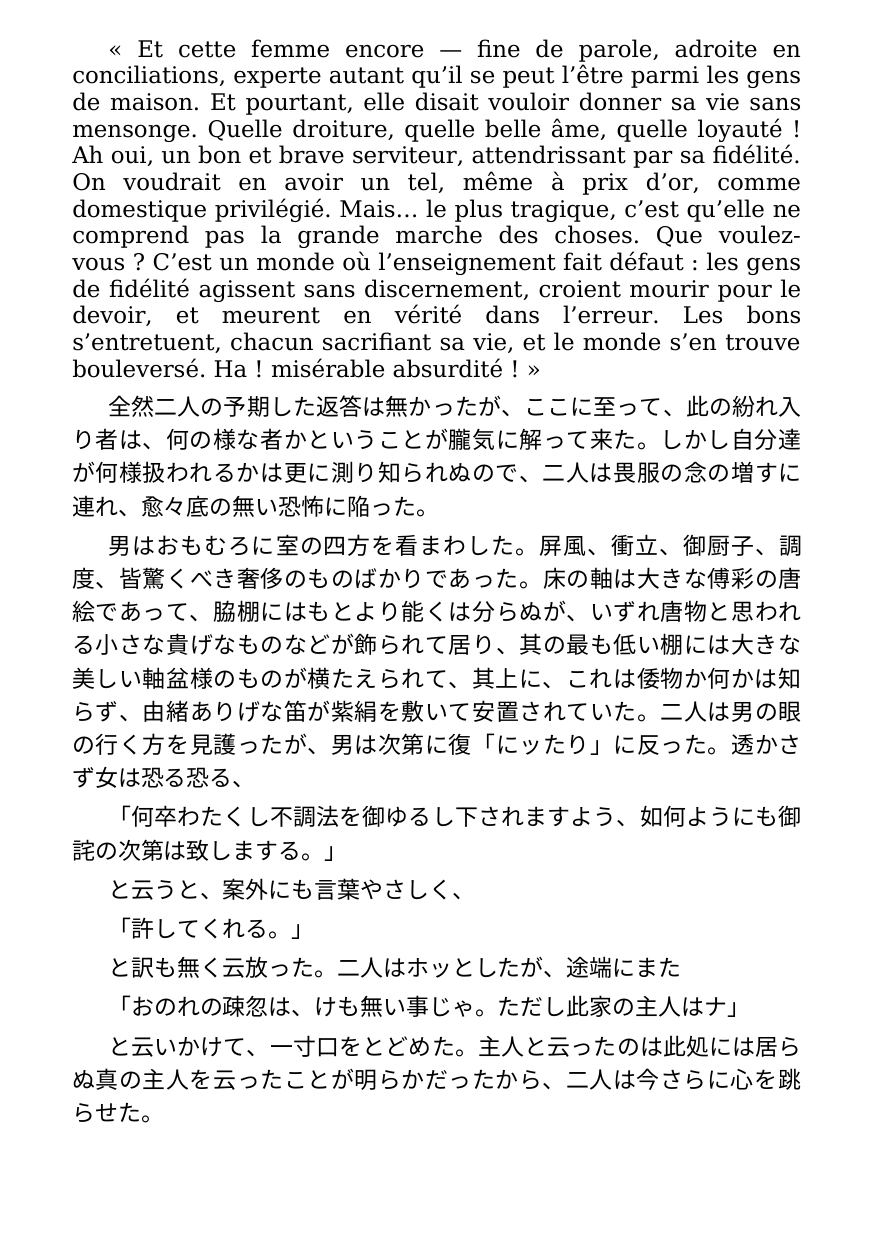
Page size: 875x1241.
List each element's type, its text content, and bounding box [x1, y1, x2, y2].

text と訳も無く云放った。二人はホッとしたが、途端にまた [72, 950, 802, 983]
text 「許してくれる。」 [72, 911, 802, 944]
text 「おのれの疎忽は、けも無い事じゃ。ただし此家の主人はナ」 [72, 989, 802, 1022]
text と云いかけて、一寸口をとどめた。主人と云ったのは此処には居らぬ真の主人を云ったことが明らかだったから、二人は今さらに心を跳らせた。 [72, 1028, 802, 1128]
text « Et cette femme encore — fine de parole, adroite en conciliations, experte autant qu’il se peut l’être parmi les gens de maison. Et pourtant, elle disait vouloir donner sa vie sans mensonge. Quelle droiture, quelle belle âme, quelle loyauté ! Ah oui, un bon et brave serviteur, attendrissant par sa fidélité. On voudrait en avoir un tel, même à prix d’or, comme domestique privilégié. Mais… le plus tragique, c’est qu’elle ne comprend pas la grande marche des choses. Que voulez-vous ? C’est un monde où l’enseignement fait défaut : les gens de fidélité agissent sans discernement, croient mourir pour le devoir, et meurent en vérité dans l’erreur. Les bons s’entretuent, chacun sacrifiant sa vie, et le monde s’en trouve bouleversé. Ha ! misérable absurdité ! » [72, 36, 802, 383]
text 「何卒わたくし不調法を御ゆるし下されますよう、如何ようにも御詫の次第は致しまする。」 [72, 799, 802, 866]
text 男はおもむろに室の四方を看まわした。屏風、衝立、御厨子、調度、皆驚くべき奢侈のものばかりであった。床の軸は大きな傅彩の唐絵であって、脇棚にはもとより能くは分らぬが、いずれ唐物と思われる小さな貴げなものなどが飾られて居り、其の最も低い棚には大きな美しい軸盆様のものが横たえられて、其上に、これは倭物か何かは知らず、由緒ありげな笛が紫絹を敷いて安置されていた。二人は男の眼の行く方を見護ったが、男は次第に復「にッたり」に反った。透かさず女は恐る恐る、 [72, 527, 802, 793]
text 全然二人の予期した返答は無かったが、ここに至って、此の紛れ入り者は、何の様な者かということが朧気に解って来た。しかし自分達が何様扱われるかは更に測り知られぬので、二人は畏服の念の増すに連れ、愈々底の無い恐怖に陥った。 [72, 389, 802, 522]
text と云うと、案外にも言葉やさしく、 [72, 872, 802, 905]
